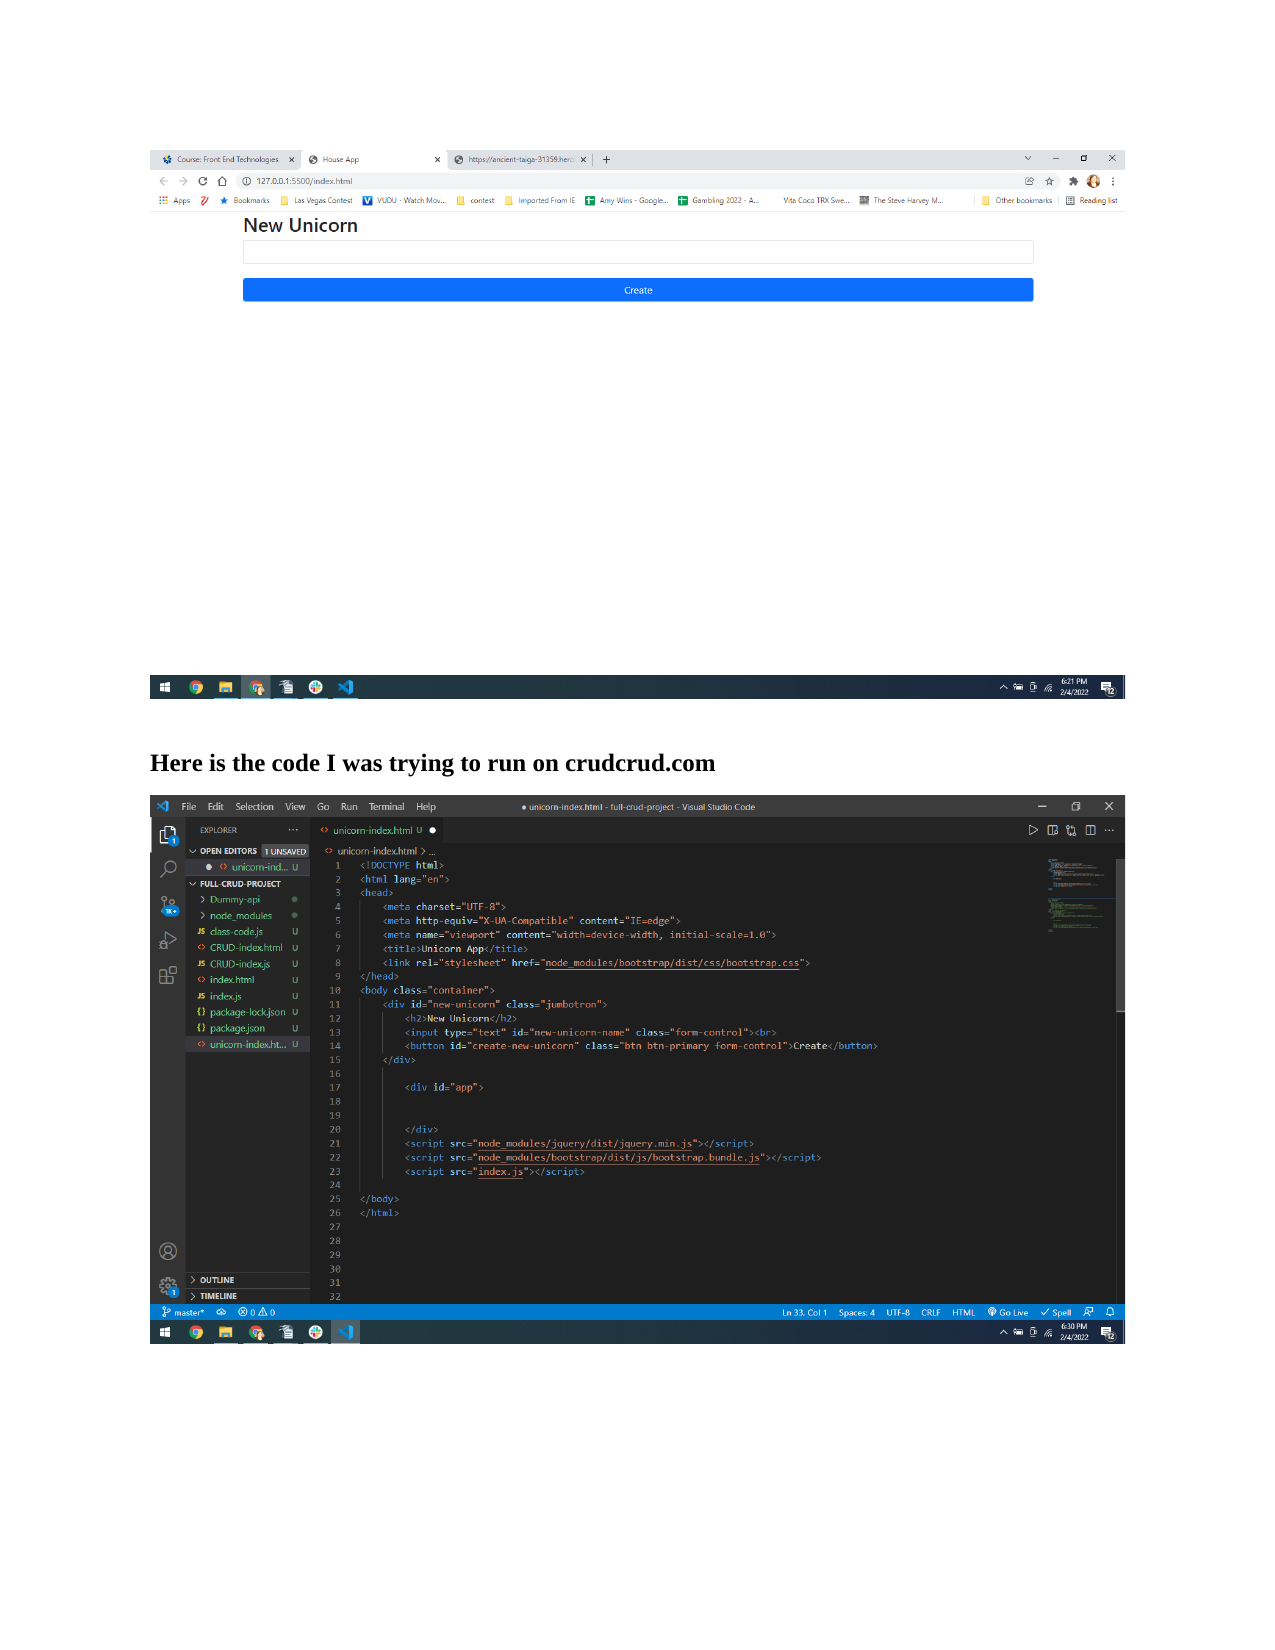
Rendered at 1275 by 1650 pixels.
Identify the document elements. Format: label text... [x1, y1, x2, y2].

text Here is the code I was trying to run on crudcrud.com [150, 748, 1125, 777]
picture [150, 150, 1125, 699]
picture [150, 795, 1125, 1344]
